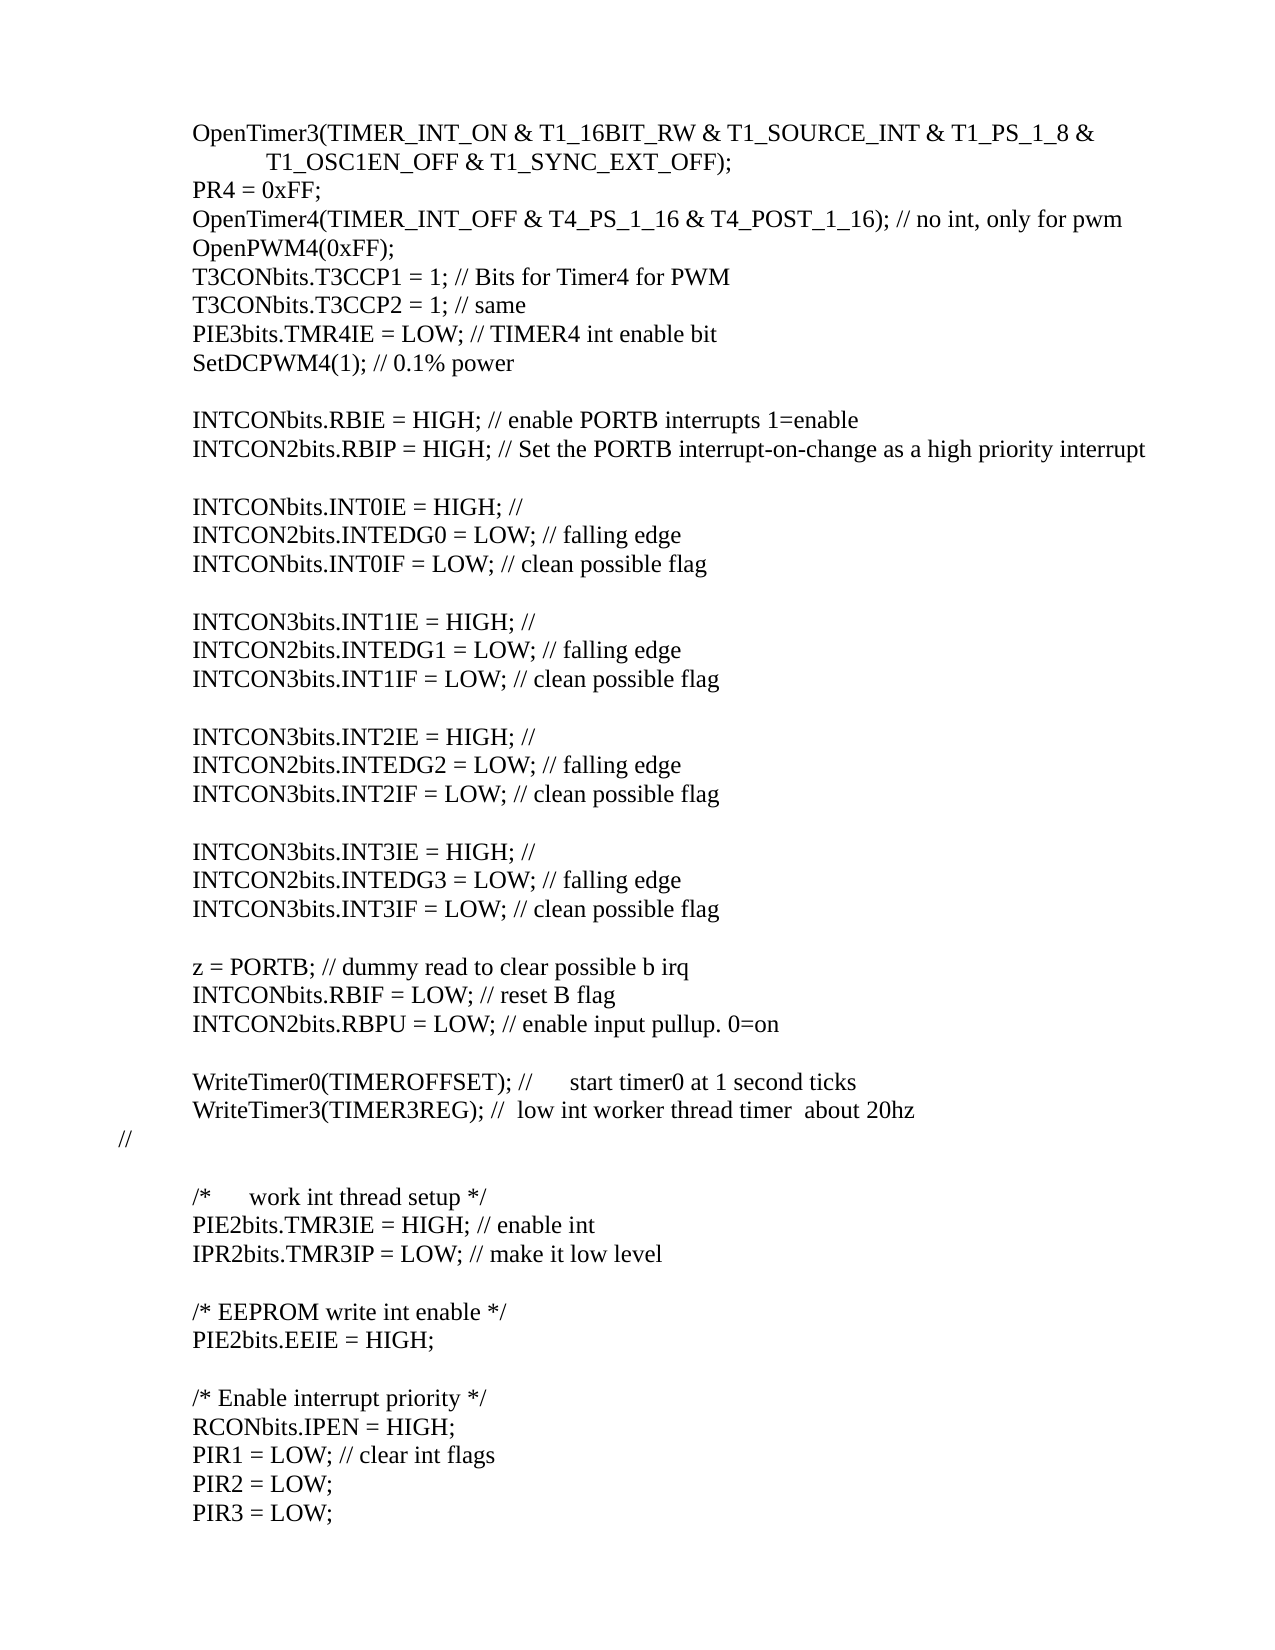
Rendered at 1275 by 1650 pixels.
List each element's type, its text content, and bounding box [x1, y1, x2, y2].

text /* work int thread setup */ [118, 1182, 1157, 1211]
text SetDCPWM4(1); // 0.1% power [118, 348, 1157, 377]
text INTCON2bits.RBPU = LOW; // enable input pullup. 0=on [118, 1009, 1157, 1038]
text /* Enable interrupt priority */ [118, 1383, 1157, 1412]
text INTCON2bits.INTEDG2 = LOW; // falling edge [118, 751, 1157, 779]
text OpenTimer4(TIMER_INT_OFF & T4_PS_1_16 & T4_POST_1_16); // no int, only for pwm [118, 204, 1157, 233]
text T1_OSC1EN_OFF & T1_SYNC_EXT_OFF); [118, 147, 1157, 176]
text INTCON3bits.INT1IF = LOW; // clean possible flag [118, 664, 1157, 693]
text PIE2bits.EEIE = HIGH; [118, 1326, 1157, 1354]
text PIE2bits.TMR3IE = HIGH; // enable int [118, 1211, 1157, 1239]
text /* EEPROM write int enable */ [118, 1297, 1157, 1326]
text INTCON3bits.INT3IF = LOW; // clean possible flag [118, 894, 1157, 923]
text INTCON2bits.INTEDG3 = LOW; // falling edge [118, 866, 1157, 894]
text RCONbits.IPEN = HIGH; [118, 1412, 1157, 1441]
text INTCON2bits.RBIP = HIGH; // Set the PORTB interrupt-on-change as a high priority interrupt [118, 434, 1157, 463]
text PIR1 = LOW; // clear int flags [118, 1441, 1157, 1469]
text PR4 = 0xFF; [118, 176, 1157, 204]
text INTCON3bits.INT2IE = HIGH; // [118, 722, 1157, 751]
text WriteTimer0(TIMEROFFSET); // start timer0 at 1 second ticks [118, 1067, 1157, 1096]
text INTCON2bits.INTEDG0 = LOW; // falling edge [118, 521, 1157, 549]
text z = PORTB; // dummy read to clear possible b irq [118, 952, 1157, 981]
text INTCONbits.INT0IF = LOW; // clean possible flag [118, 549, 1157, 578]
text INTCONbits.INT0IE = HIGH; // [118, 492, 1157, 521]
text INTCONbits.RBIE = HIGH; // enable PORTB interrupts 1=enable [118, 406, 1157, 434]
text WriteTimer3(TIMER3REG); // low int worker thread timer about 20hz // [118, 1096, 1157, 1153]
text T3CONbits.T3CCP1 = 1; // Bits for Timer4 for PWM [118, 262, 1157, 291]
text T3CONbits.T3CCP2 = 1; // same [118, 291, 1157, 319]
text PIR2 = LOW; [118, 1469, 1157, 1498]
text OpenPWM4(0xFF); [118, 233, 1157, 262]
text INTCONbits.RBIF = LOW; // reset B flag [118, 981, 1157, 1009]
text IPR2bits.TMR3IP = LOW; // make it low level [118, 1239, 1157, 1268]
text INTCON3bits.INT1IE = HIGH; // [118, 607, 1157, 636]
text INTCON2bits.INTEDG1 = LOW; // falling edge [118, 636, 1157, 664]
text INTCON3bits.INT3IE = HIGH; // [118, 837, 1157, 866]
text INTCON3bits.INT2IF = LOW; // clean possible flag [118, 779, 1157, 808]
text OpenTimer3(TIMER_INT_ON & T1_16BIT_RW & T1_SOURCE_INT & T1_PS_1_8 & [118, 118, 1157, 147]
text PIE3bits.TMR4IE = LOW; // TIMER4 int enable bit [118, 319, 1157, 348]
text PIR3 = LOW; [118, 1498, 1157, 1527]
